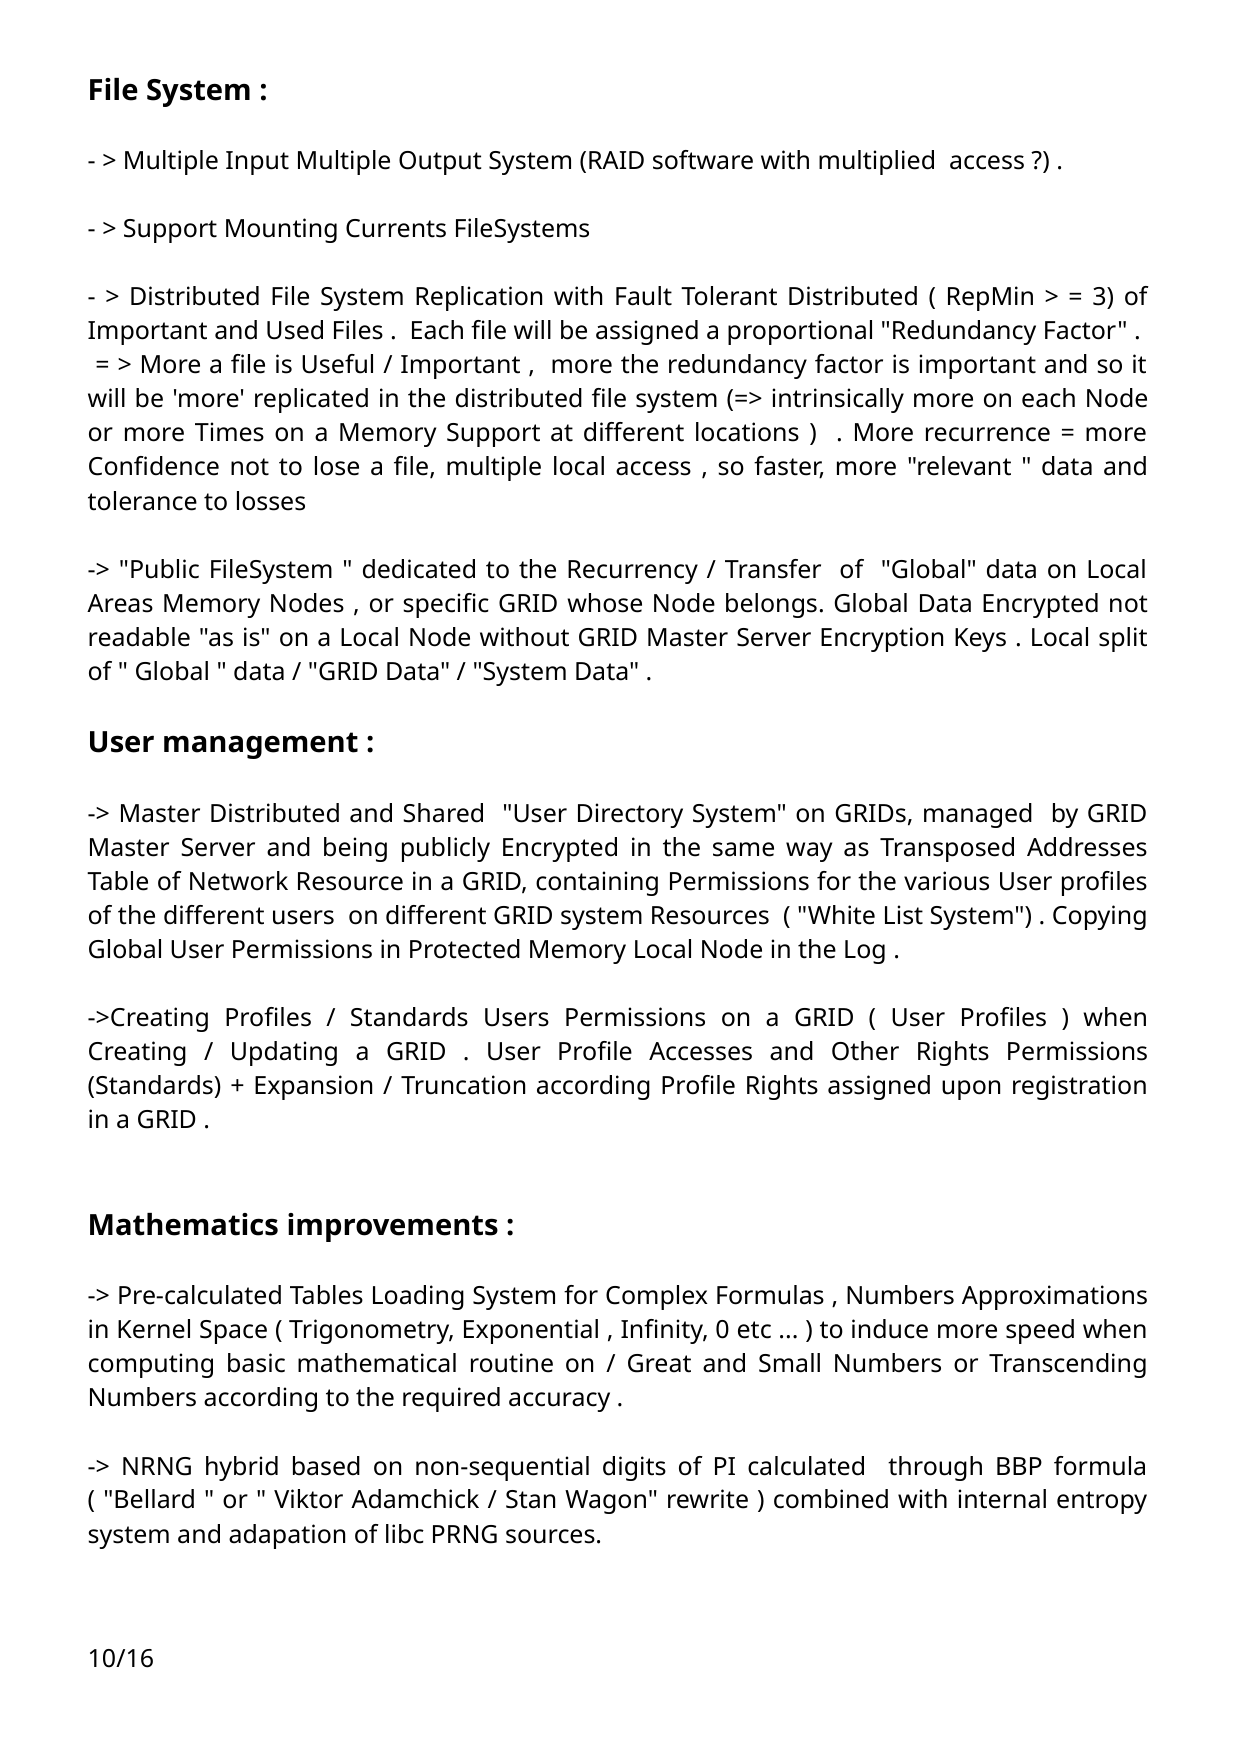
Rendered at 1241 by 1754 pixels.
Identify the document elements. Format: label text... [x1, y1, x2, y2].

text -> NRNG hybrid based on non-sequential digits of PI calculated through BBP formula ( "Bellard " or " Viktor Adamchick / Stan Wagon" rewrite ) combined with internal entropy system and adapation of libc PRNG sources. [87, 1448, 1149, 1550]
text - > Distributed File System Replication with Fault Tolerant Distributed ( RepMin > = 3) of Important and Used Files . Each file will be assigned a proportional "Redundancy Factor" . [87, 279, 1149, 347]
text = > More a file is Useful / Important , more the redundancy factor is important and so it will be 'more' replicated in the distributed file system (=> intrinsically more on each Node or more Times on a Memory Support at different locations ) . More recurrence = more Confidence not to lose a file, multiple local access , so faster, more "relevant " data and tolerance to losses [87, 347, 1149, 517]
text - > Support Mounting Currents FileSystems [87, 211, 1149, 245]
text -> Master Distributed and Shared "User Directory System" on GRIDs, managed by GRID Master Server and being publicly Encrypted in the same way as Transposed Addresses Table of Network Resource in a GRID, containing Permissions for the various User profiles of the different users on different GRID system Resources ( "White List System") . Copying Global User Permissions in Protected Memory Local Node in the Log . [87, 795, 1149, 966]
text User management : [87, 722, 1149, 761]
text - > Multiple Input Multiple Output System (RAID software with multiplied access ?) . [87, 142, 1149, 177]
text File System : [87, 69, 1149, 108]
text -> "Public FileSystem " dedicated to the Recurrency / Transfer of "Global" data on Local Areas Memory Nodes , or specific GRID whose Node belongs. Global Data Encrypted not readable "as is" on a Local Node without GRID Master Server Encryption Keys . Local split of " Global " data / "GRID Data" / "System Data" . [87, 551, 1149, 687]
text Mathematics improvements : [87, 1204, 1149, 1244]
text -> Pre-calculated Tables Loading System for Complex Formulas , Numbers Approximations in Kernel Space ( Trigonometry, Exponential , Infinity, 0 etc ... ) to induce more speed when computing basic mathematical routine on / Great and Small Numbers or Transcending Numbers according to the required accuracy . [87, 1278, 1149, 1414]
text ->Creating Profiles / Standards Users Permissions on a GRID ( User Profiles ) when Creating / Updating a GRID . User Profile Accesses and Other Rights Permissions (Standards) + Expansion / Truncation according Profile Rights assigned upon registration in a GRID . [87, 1000, 1149, 1136]
